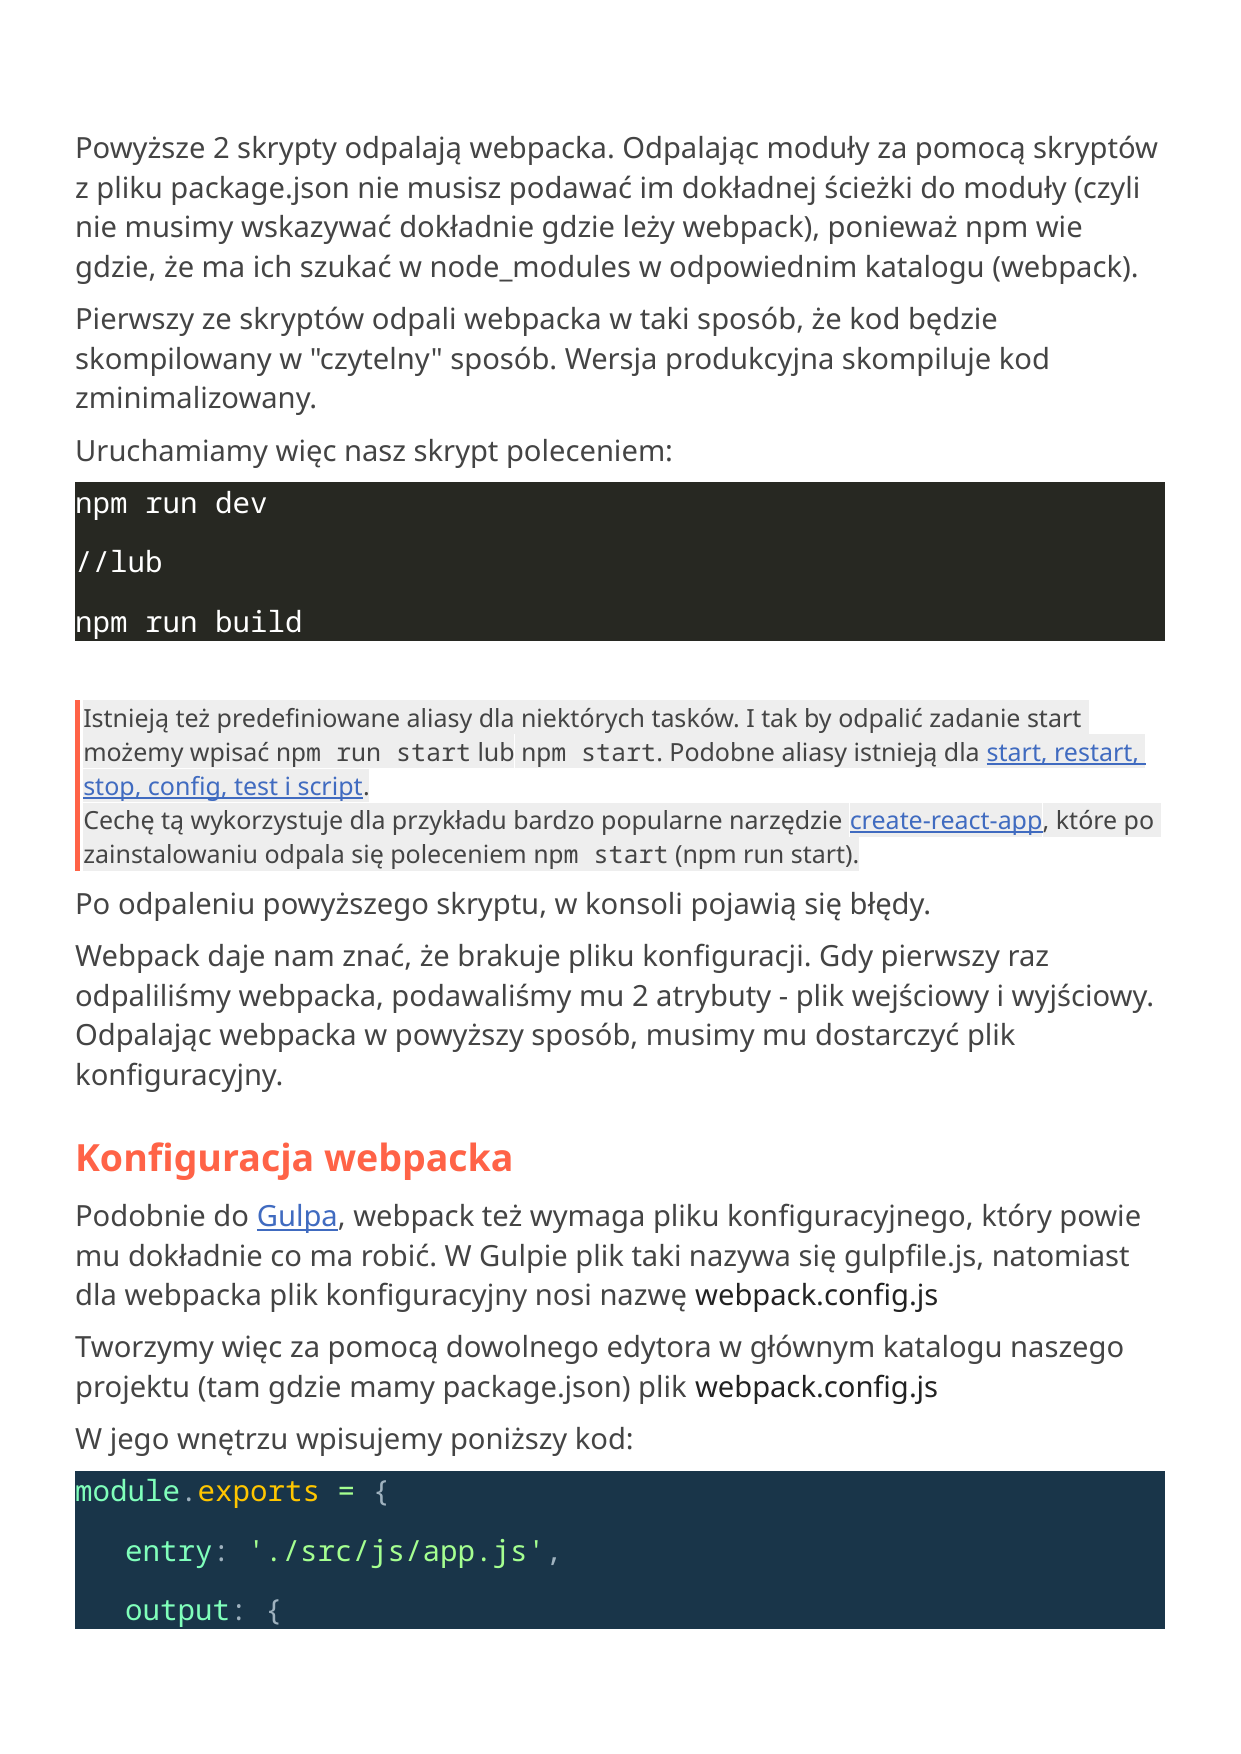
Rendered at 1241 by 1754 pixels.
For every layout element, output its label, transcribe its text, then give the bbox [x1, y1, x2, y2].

text Tworzymy więc za pomocą dowolnego edytora w głównym katalogu naszego projektu (tam gdzie mamy package.json) plik webpack.config.js [75, 1327, 1165, 1406]
text output: { [75, 1590, 1165, 1629]
text npm run dev [75, 482, 1165, 522]
text Webpack daje nam znać, że brakuje pliku konfiguracji. Gdy pierwszy raz odpaliliśmy webpacka, podawaliśmy mu 2 atrybuty - plik wejściowy i wyjściowy. Odpalając webpacka w powyższy sposób, musimy mu dostarczyć plik konfiguracyjny. [75, 935, 1165, 1094]
text module.exports = { [75, 1471, 1165, 1510]
text Po odpaleniu powyższego skryptu, w konsoli pojawią się błędy. [75, 883, 1165, 923]
text Podobnie do Gulpa, webpack też wymaga pliku konfiguracyjnego, który powie mu dokładnie co ma robić. W Gulpie plik taki nazywa się gulpfile.js, natomiast dla webpacka plik konfiguracyjny nosi nazwę webpack.config.js [75, 1195, 1165, 1314]
subtitle Konfiguracja webpacka [75, 1132, 1165, 1183]
text Pierwszy ze skryptów odpali webpacka w taki sposób, że kod będzie skompilowany w "czytelny" sposób. Wersja produkcyjna skompiluje kod zminimalizowany. [75, 298, 1165, 417]
text Powyższe 2 skrypty odpalają webpacka. Odpalając moduły za pomocą skryptów z pliku package.json nie musisz podawać im dokładnej ścieżki do moduły (czyli nie musimy wskazywać dokładnie gdzie leży webpack), ponieważ npm wie gdzie, że ma ich szukać w node_modules w odpowiednim katalogu (webpack). [75, 127, 1165, 286]
text //lub [75, 542, 1165, 581]
text Uruchamiamy więc nasz skrypt poleceniem: [75, 430, 1165, 470]
text npm run build [75, 601, 1165, 641]
text entry: './src/js/app.js', [75, 1530, 1165, 1570]
text Istnieją też predefiniowane aliasy dla niektórych tasków. I tak by odpalić zadanie start możemy wpisać npm run start lub npm start. Podobne aliasy istnieją dla start, restart, stop, config, test i script. Cechę tą wykorzystuje dla przykładu bardzo popularne narzędzie create-react-app, które po zainstalowaniu odpala się poleceniem npm start (npm run start). [80, 700, 1165, 871]
text W jego wnętrzu wpisujemy poniższy kod: [75, 1418, 1165, 1458]
